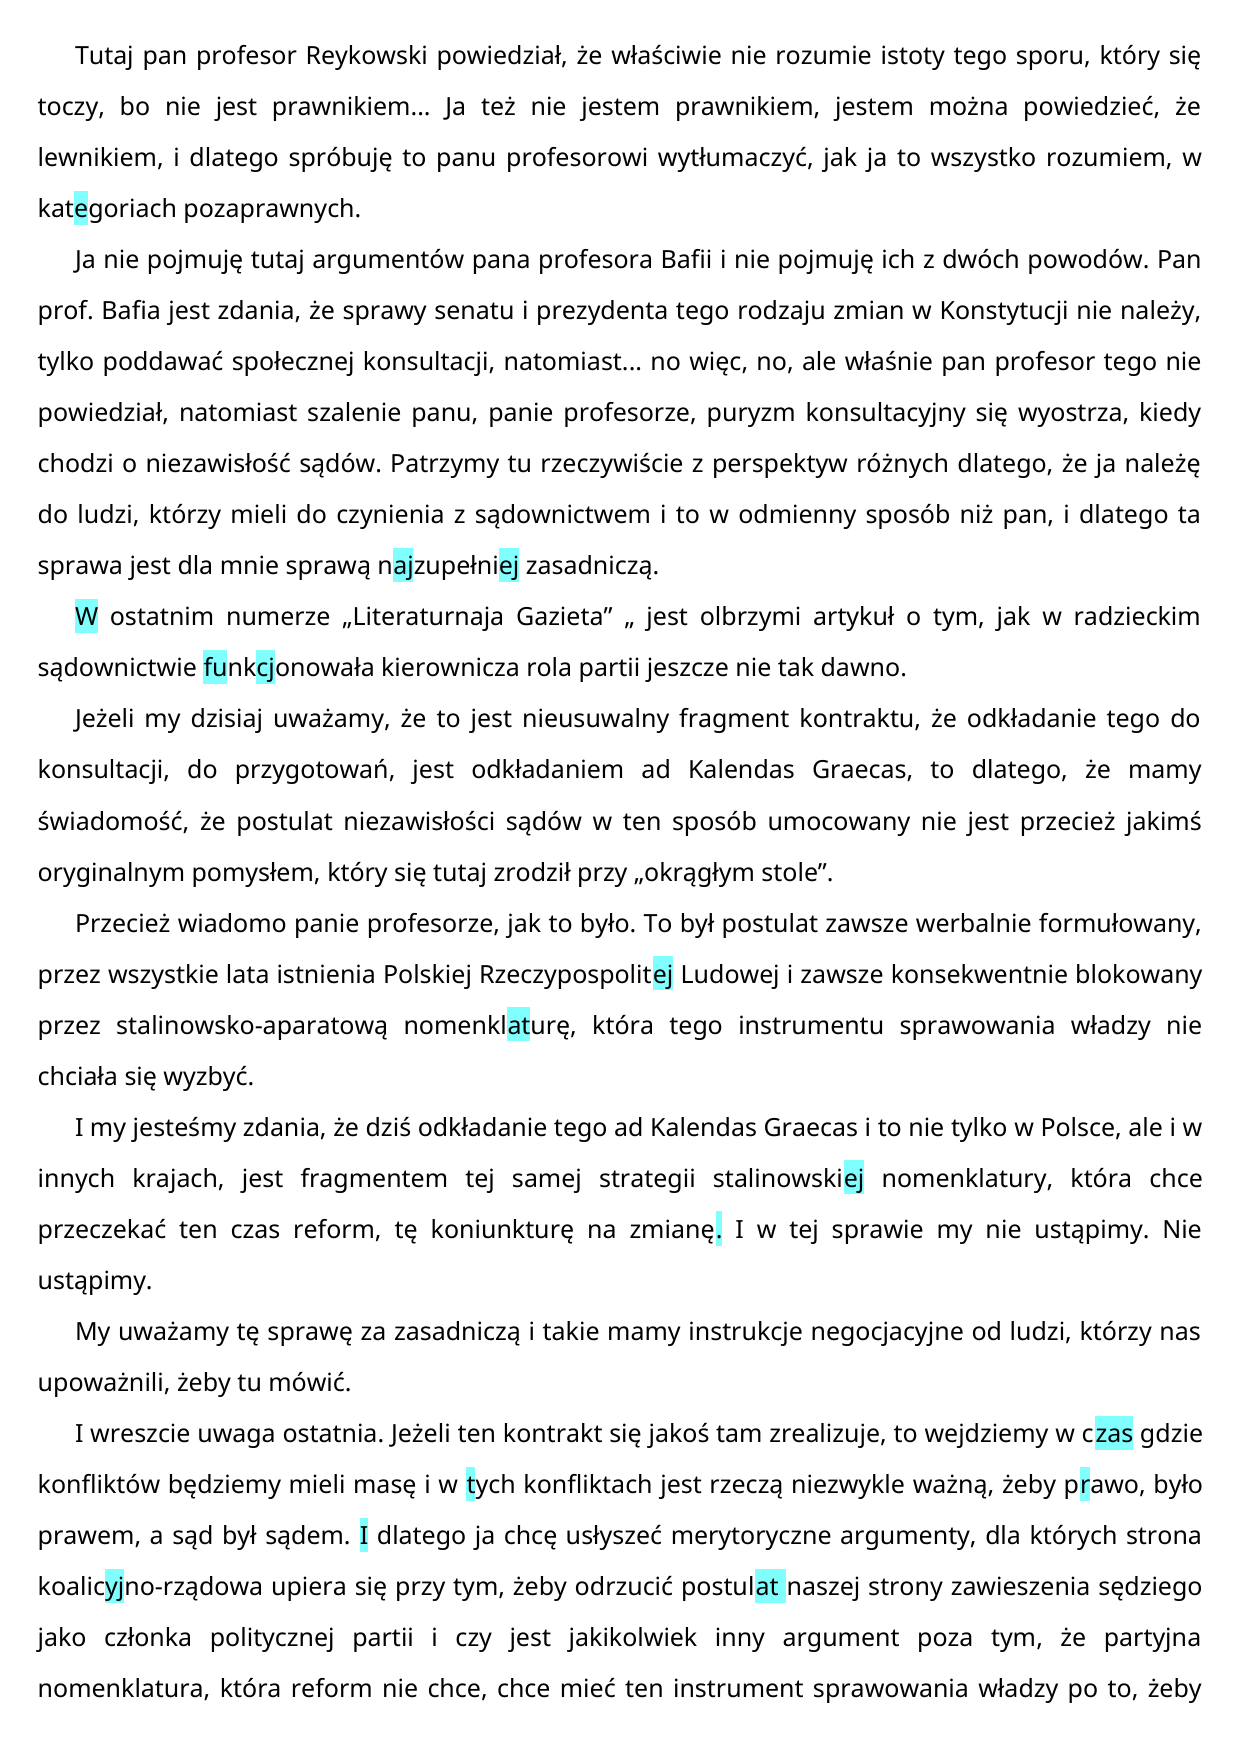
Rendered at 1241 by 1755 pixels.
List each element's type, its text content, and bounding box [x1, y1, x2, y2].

text W ostatnim numerze „Literaturnaja Gazieta” „ jest olbrzymi artykuł o tym, jak w radzieckim sądownictwie funkcjonowała kierownicza rola partii jeszcze nie tak dawno. [37, 599, 1203, 684]
text Ja nie pojmuję tutaj argumentów pana profesora Bafii i nie pojmuję ich z dwóch powodów. Pan prof. Bafia jest zdania, że sprawy senatu i prezydenta tego rodzaju zmian w Konstytucji nie należy, tylko poddawać społecznej konsultacji, natomiast... no więc, no, ale właśnie pan profesor tego nie powiedział, natomiast szalenie panu, panie profesorze, puryzm konsultacyjny się wyostrza, kiedy chodzi o niezawisłość sądów. Patrzymy tu rzeczywiście z perspektyw różnych dlatego, że ja należę do ludzi, którzy mieli do czynienia z sądownictwem i to w odmienny sposób niż pan, i dlatego ta sprawa jest dla mnie sprawą najzupełniej zasadniczą. [37, 242, 1203, 582]
text I my jesteśmy zdania, że dziś odkładanie tego ad Kalendas Graecas i to nie tylko w Polsce, ale i w innych krajach, jest fragmentem tej samej strategii stalinowskiej nomenklatury, która chce przeczekać ten czas reform, tę koniunkturę na zmianę. I w tej sprawie my nie ustąpimy. Nie ustąpimy. [37, 1109, 1203, 1297]
text Tutaj pan profesor Reykowski powiedział, że właściwie nie rozumie istoty tego sporu, który się toczy, bo nie jest prawnikiem... Ja też nie jestem prawnikiem, jestem można powiedzieć, że lewnikiem, i dlatego spróbuję to panu profesorowi wytłumaczyć, jak ja to wszystko rozumiem, w kategoriach pozaprawnych. [37, 37, 1203, 225]
text My uważamy tę sprawę za zasadniczą i takie mamy instrukcje negocjacyjne od ludzi, którzy nas upoważnili, żeby tu mówić. [37, 1313, 1203, 1399]
text Przecież wiadomo panie profesorze, jak to było. To był postulat zawsze werbalnie formułowany, przez wszystkie lata istnienia Polskiej Rzeczypospolitej Ludowej i zawsze konsekwentnie blokowany przez stalinowsko-aparatową nomenklaturę, która tego instrumentu sprawowania władzy nie chciała się wyzbyć. [37, 905, 1203, 1092]
text I wreszcie uwaga ostatnia. Jeżeli ten kontrakt się jakoś tam zrealizuje, to wejdziemy w czas gdzie konfliktów będziemy mieli masę i w tych konfliktach jest rzeczą niezwykle ważną, żeby prawo, było prawem, a sąd był sądem. I dlatego ja chcę usłyszeć merytoryczne argumenty, dla których strona koalicyjno-rządowa upiera się przy tym, żeby odrzucić postulat naszej strony zawieszenia sędziego jako członka politycznej partii i czy jest jakikolwiek inny argument poza tym, że partyjna nomenklatura, która reform nie chce, chce mieć ten instrument sprawowania władzy po to, żeby [37, 1416, 1203, 1705]
text Jeżeli my dzisiaj uważamy, że to jest nieusuwalny fragment kontraktu, że odkładanie tego do konsultacji, do przygotowań, jest odkładaniem ad Kalendas Graecas, to dlatego, że mamy świadomość, że postulat niezawisłości sądów w ten sposób umocowany nie jest przecież jakimś oryginalnym pomysłem, który się tutaj zrodził przy „okrągłym stole”. [37, 701, 1203, 888]
